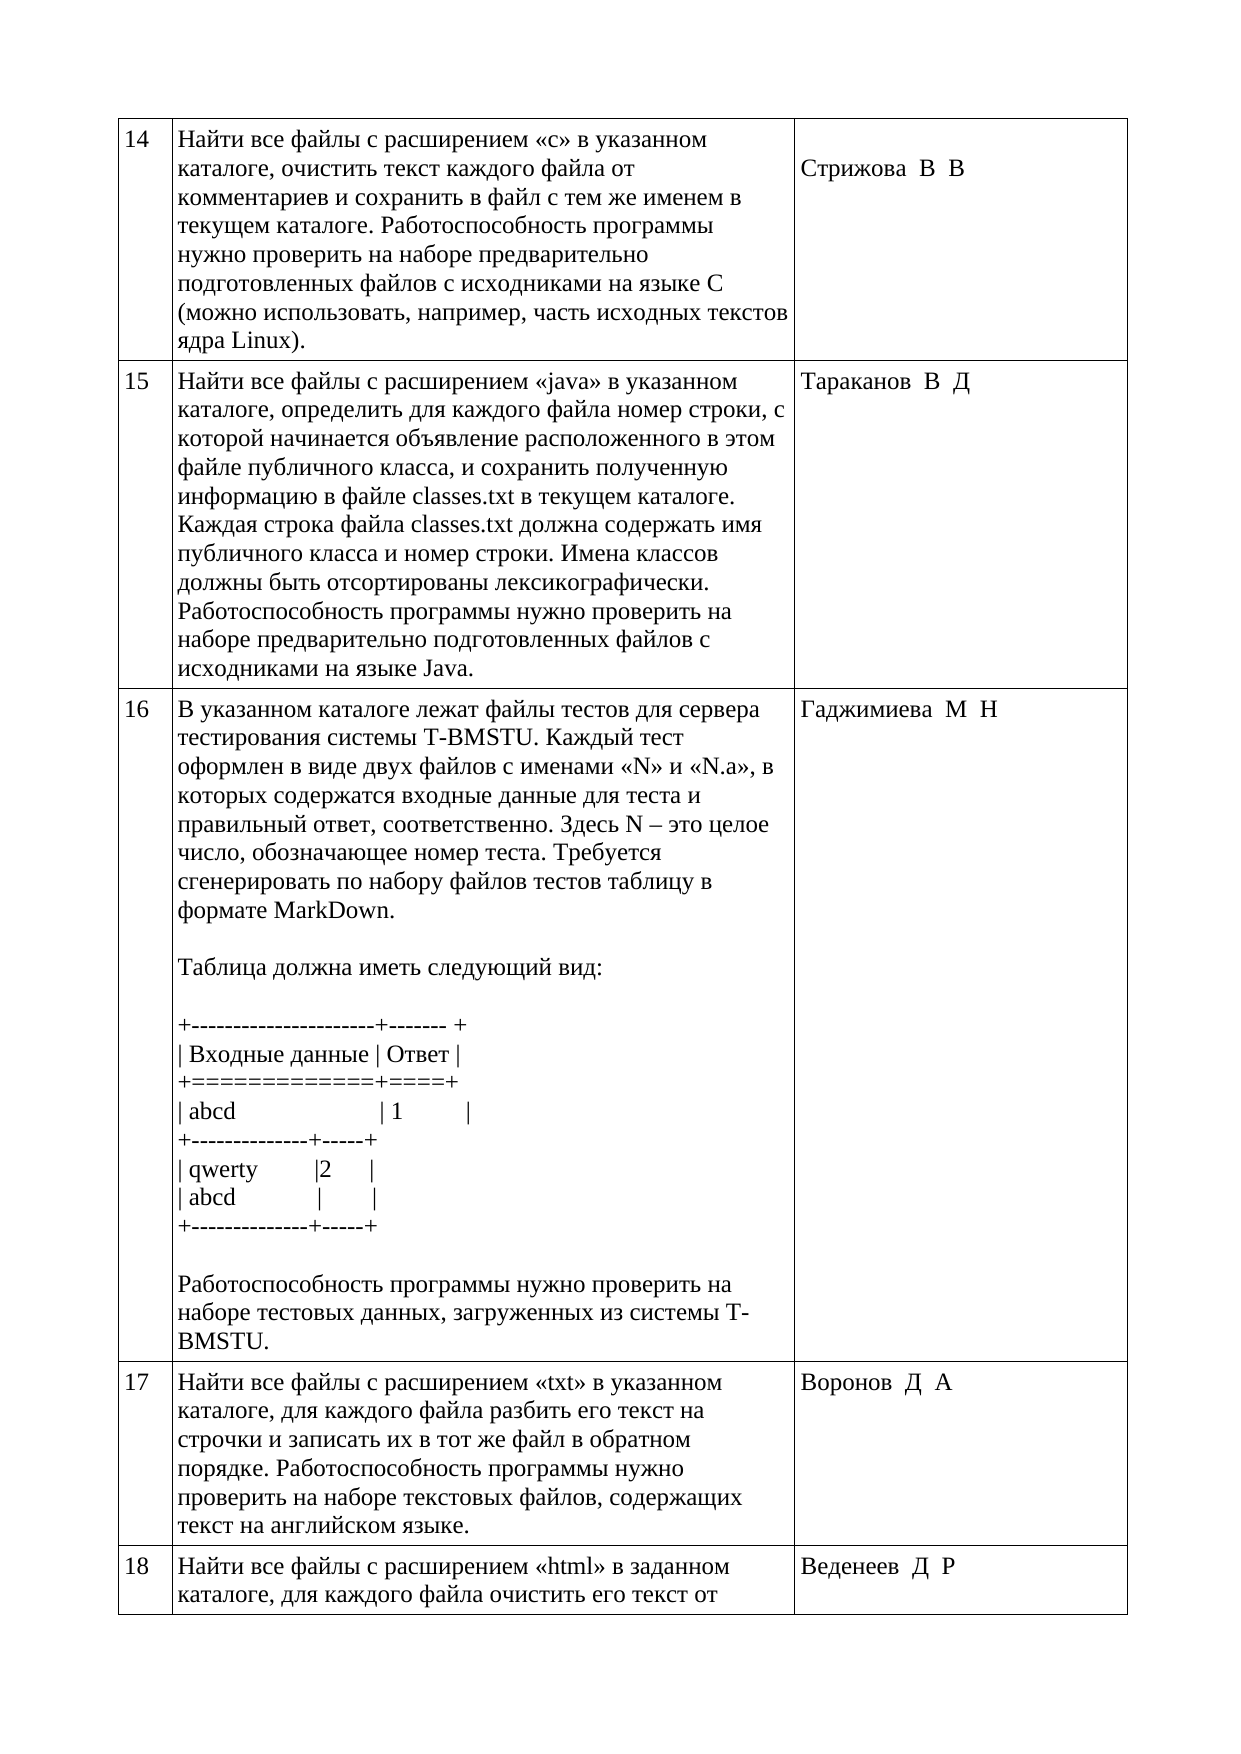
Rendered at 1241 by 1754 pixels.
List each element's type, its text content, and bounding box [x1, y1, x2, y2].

table_cell 18 [119, 1546, 172, 1614]
table_cell 15 [119, 361, 172, 688]
table_cell В указанном каталоге лежат файлы тестов для сервера тестирования системы T-BMSTU. Каждый тест оформлен в виде двух файлов с именами «N» и «N.a», в которых содержатся входные данные для теста и правильный ответ, соответственно. Здесь N – это целое число, обозначающее номер теста. Требуется сгенерировать по набору файлов тестов таблицу в формате MarkDown. Таблица должна иметь следующий вид: +----------------------+------- + | Входные данные | Ответ | +=============+====+ | abcd | 1 | +--------------+-----+ | qwerty |2 | | abcd | | +--------------+-----+ Работоспособность программы нужно проверить на наборе тестовых данных, загруженных из системы T-BMSTU. [173, 689, 794, 1361]
table_cell Тараканов В Д [795, 361, 1127, 688]
table_cell 17 [119, 1362, 172, 1545]
table_cell Гаджимиева М Н [795, 689, 1127, 1361]
table_cell Веденеев Д Р [795, 1546, 1127, 1614]
table_cell Стрижова В В [795, 119, 1127, 360]
table_cell Найти все файлы с расширением «c» в указанном каталоге, очистить текст каждого файла от комментариев и сохранить в файл с тем же именем в текущем каталоге. Работоспособность программы нужно проверить на наборе предварительно подготовленных файлов с исходниками на языке C (можно использовать, например, часть исходных текстов ядра Linux). [173, 119, 794, 360]
table_cell Найти все файлы с расширением «html» в заданном каталоге, для каждого файла очистить его текст от [173, 1546, 794, 1614]
table_cell Найти все файлы с расширением «java» в указанном каталоге, определить для каждого файла номер строки, с которой начинается объявление расположенного в этом файле публичного класса, и сохранить полученную информацию в файле classes.txt в текущем каталоге. Каждая строка файла classes.txt должна содержать имя публичного класса и номер строки. Имена классов должны быть отсортированы лексикографически. Работоспособность программы нужно проверить на наборе предварительно подготовленных файлов с исходниками на языке Java. [173, 361, 794, 688]
table_cell Воронов Д А [795, 1362, 1127, 1545]
table_cell 14 [119, 119, 172, 360]
table_cell Найти все файлы с расширением «txt» в указанном каталоге, для каждого файла разбить его текст на строчки и записать их в тот же файл в обратном порядке. Работоспособность программы нужно проверить на наборе текстовых файлов, содержащих текст на английском языке. [173, 1362, 794, 1545]
table_cell 16 [119, 689, 172, 1361]
